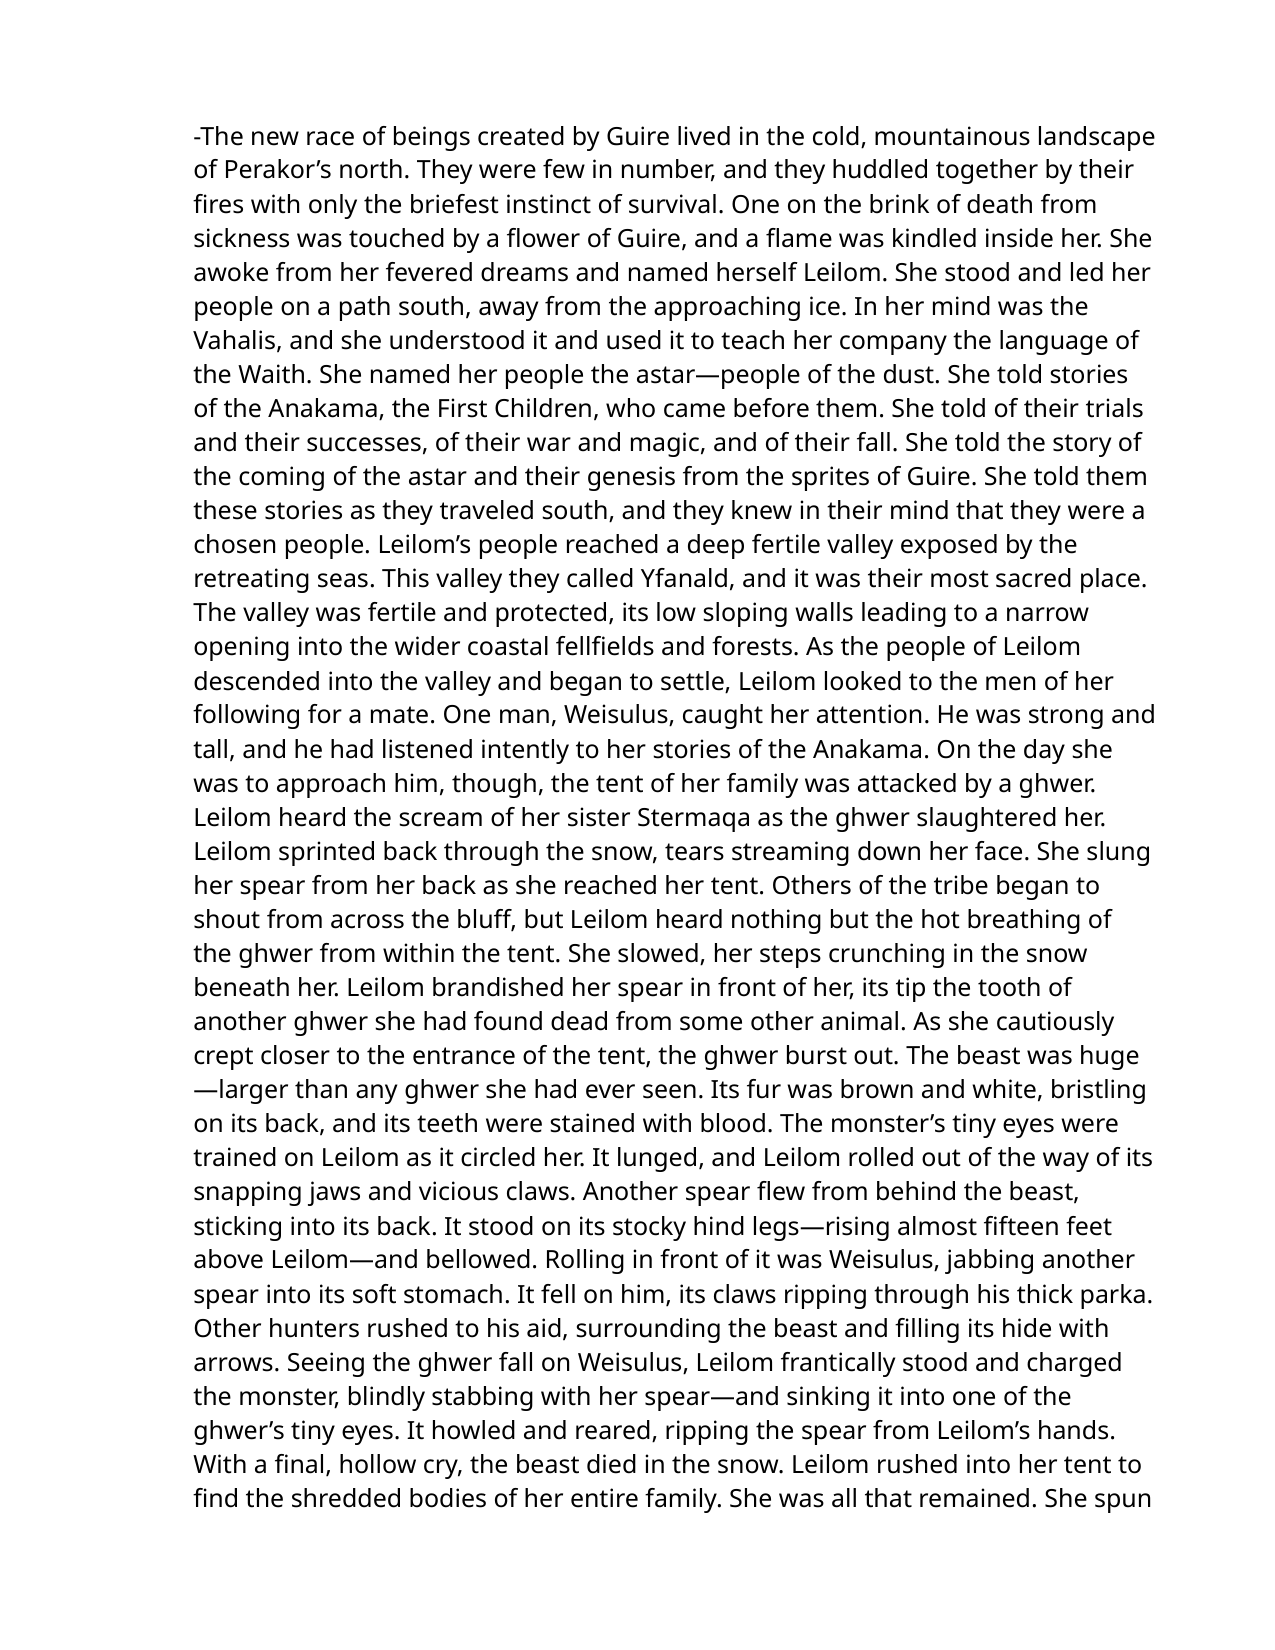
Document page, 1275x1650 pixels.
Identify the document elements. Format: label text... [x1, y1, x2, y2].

text -The new race of beings created by Guire lived in the cold, mountainous landscape of Perakor’s north. They were few in number, and they huddled together by their fires with only the briefest instinct of survival. One on the brink of death from sickness was touched by a flower of Guire, and a flame was kindled inside her. She awoke from her fevered dreams and named herself Leilom. She stood and led her people on a path south, away from the approaching ice. In her mind was the Vahalis, and she understood it and used it to teach her company the language of the Waith. She named her people the astar—people of the dust. She told stories of the Anakama, the First Children, who came before them. She told of their trials and their successes, of their war and magic, and of their fall. She told the story of the coming of the astar and their genesis from the sprites of Guire. She told them these stories as they traveled south, and they knew in their mind that they were a chosen people. Leilom’s people reached a deep fertile valley exposed by the retreating seas. This valley they called Yfanald, and it was their most sacred place. The valley was fertile and protected, its low sloping walls leading to a narrow opening into the wider coastal fellfields and forests. As the people of Leilom descended into the valley and began to settle, Leilom looked to the men of her following for a mate. One man, Weisulus, caught her attention. He was strong and tall, and he had listened intently to her stories of the Anakama. On the day she was to approach him, though, the tent of her family was attacked by a ghwer. Leilom heard the scream of her sister Stermaqa as the ghwer slaughtered her. Leilom sprinted back through the snow, tears streaming down her face. She slung her spear from her back as she reached her tent. Others of the tribe began to shout from across the bluff, but Leilom heard nothing but the hot breathing of the ghwer from within the tent. She slowed, her steps crunching in the snow beneath her. Leilom brandished her spear in front of her, its tip the tooth of another ghwer she had found dead from some other animal. As she cautiously crept closer to the entrance of the tent, the ghwer burst out. The beast was huge—larger than any ghwer she had ever seen. Its fur was brown and white, bristling on its back, and its teeth were stained with blood. The monster’s tiny eyes were trained on Leilom as it circled her. It lunged, and Leilom rolled out of the way of its snapping jaws and vicious claws. Another spear flew from behind the beast, sticking into its back. It stood on its stocky hind legs—rising almost fifteen feet above Leilom—and bellowed. Rolling in front of it was Weisulus, jabbing another spear into its soft stomach. It fell on him, its claws ripping through his thick parka. Other hunters rushed to his aid, surrounding the beast and filling its hide with arrows. Seeing the ghwer fall on Weisulus, Leilom frantically stood and charged the monster, blindly stabbing with her spear—and sinking it into one of the ghwer’s tiny eyes. It howled and reared, ripping the spear from Leilom’s hands. With a final, hollow cry, the beast died in the snow. Leilom rushed into her tent to find the shredded bodies of her entire family. She was all that remained. She spun [193, 118, 1157, 1515]
